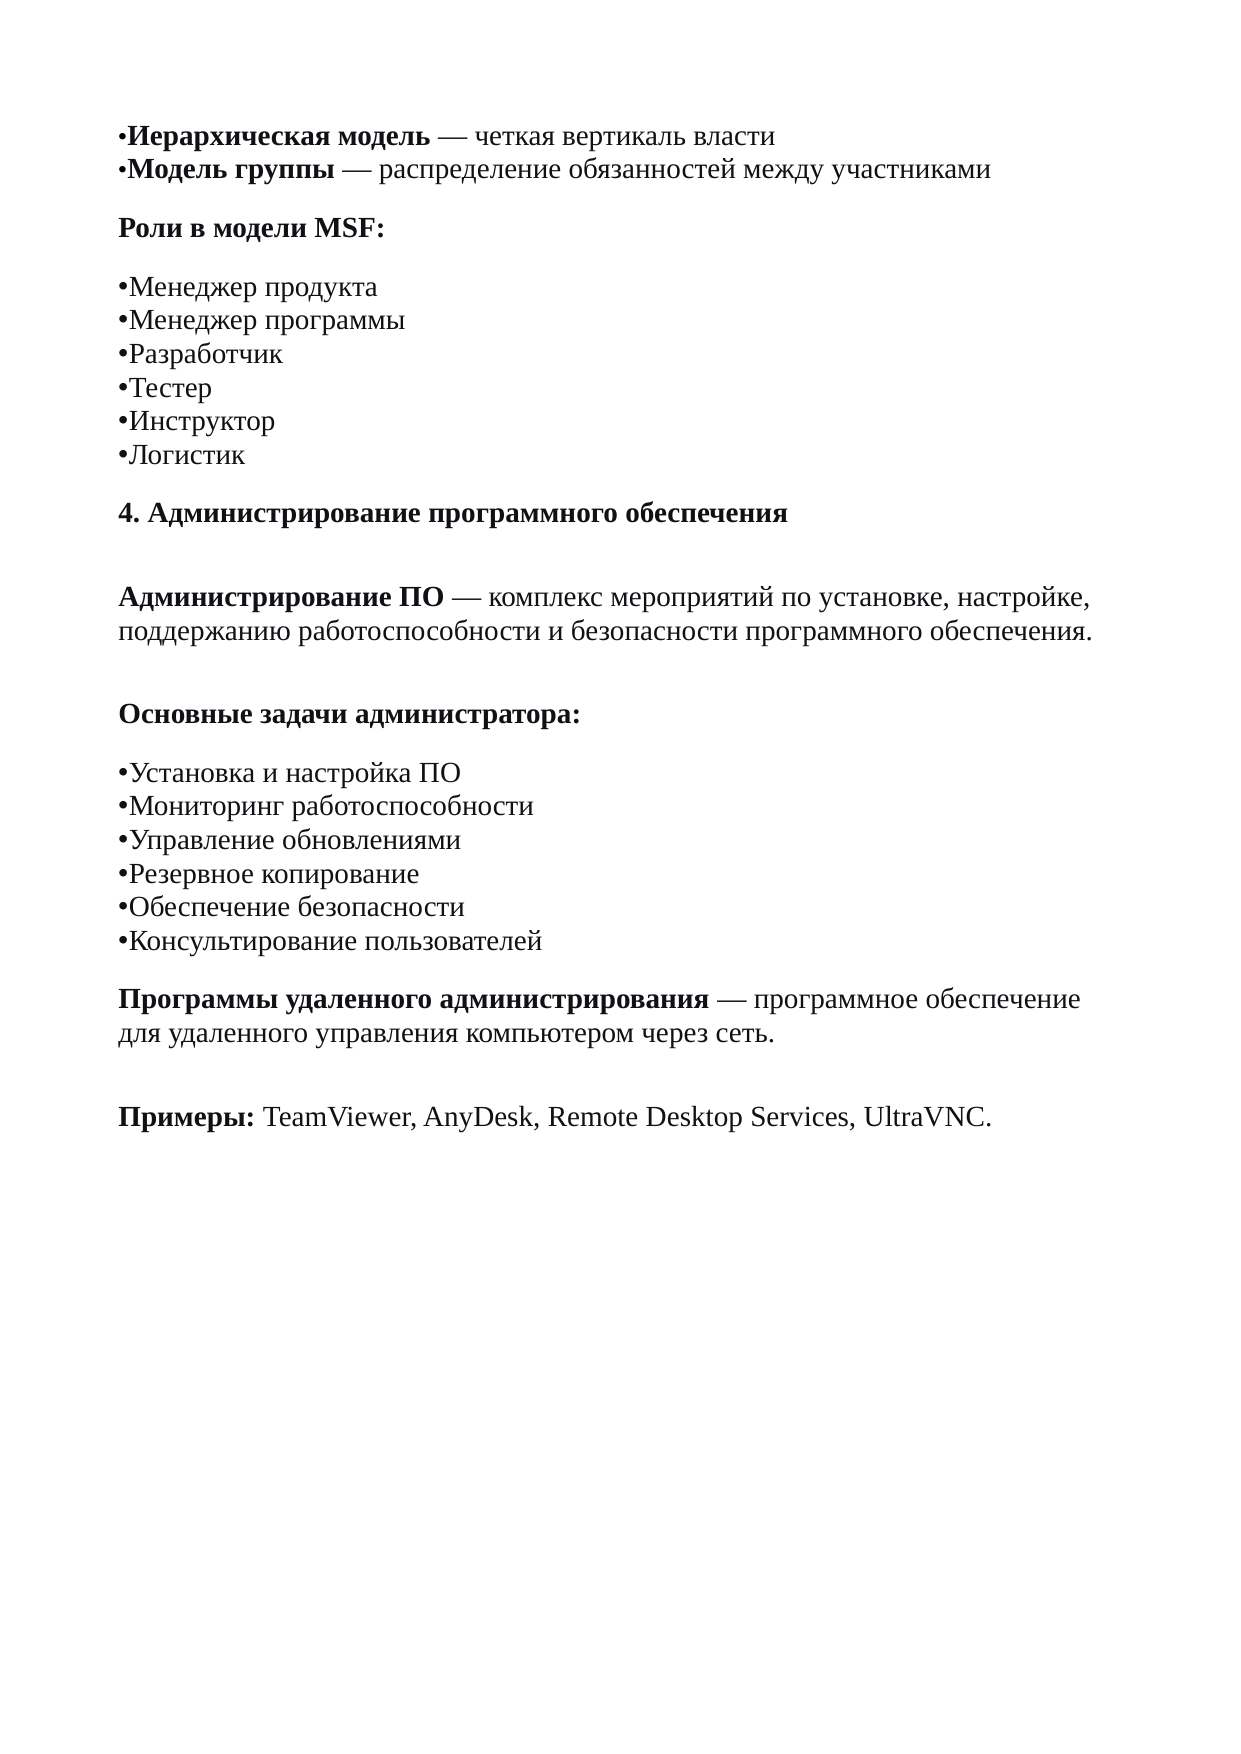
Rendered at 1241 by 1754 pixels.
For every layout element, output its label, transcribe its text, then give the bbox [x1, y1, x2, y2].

text Программы удаленного администрирования — программное обеспечение для удаленного управления компьютером через сеть. [118, 982, 1122, 1049]
list Иерархическая модель — четкая вертикаль власти [118, 118, 1122, 152]
list Резервное копирование [118, 856, 1122, 889]
list Менеджер продукта [118, 269, 1122, 302]
list Модель группы — распределение обязанностей между участниками [118, 152, 1122, 185]
subtitle 4. Администрирование программного обеспечения [118, 496, 1122, 529]
list Обеспечение безопасности [118, 889, 1122, 923]
list Консультирование пользователей [118, 923, 1122, 957]
list Управление обновлениями [118, 822, 1122, 856]
text Примеры: TeamViewer, AnyDesk, Remote Desktop Services, UltraVNC. [118, 1099, 1122, 1132]
text Основные задачи администратора: [118, 696, 1122, 730]
list Инструктор [118, 403, 1122, 437]
list Тестер [118, 370, 1122, 403]
text Администрирование ПО — комплекс мероприятий по установке, настройке, поддержанию работоспособности и безопасности программного обеспечения. [118, 579, 1122, 646]
list Логистик [118, 437, 1122, 471]
list Установка и настройка ПО [118, 755, 1122, 788]
list Разработчик [118, 336, 1122, 370]
list Мониторинг работоспособности [118, 788, 1122, 822]
text Роли в модели MSF: [118, 210, 1122, 244]
list Менеджер программы [118, 302, 1122, 336]
